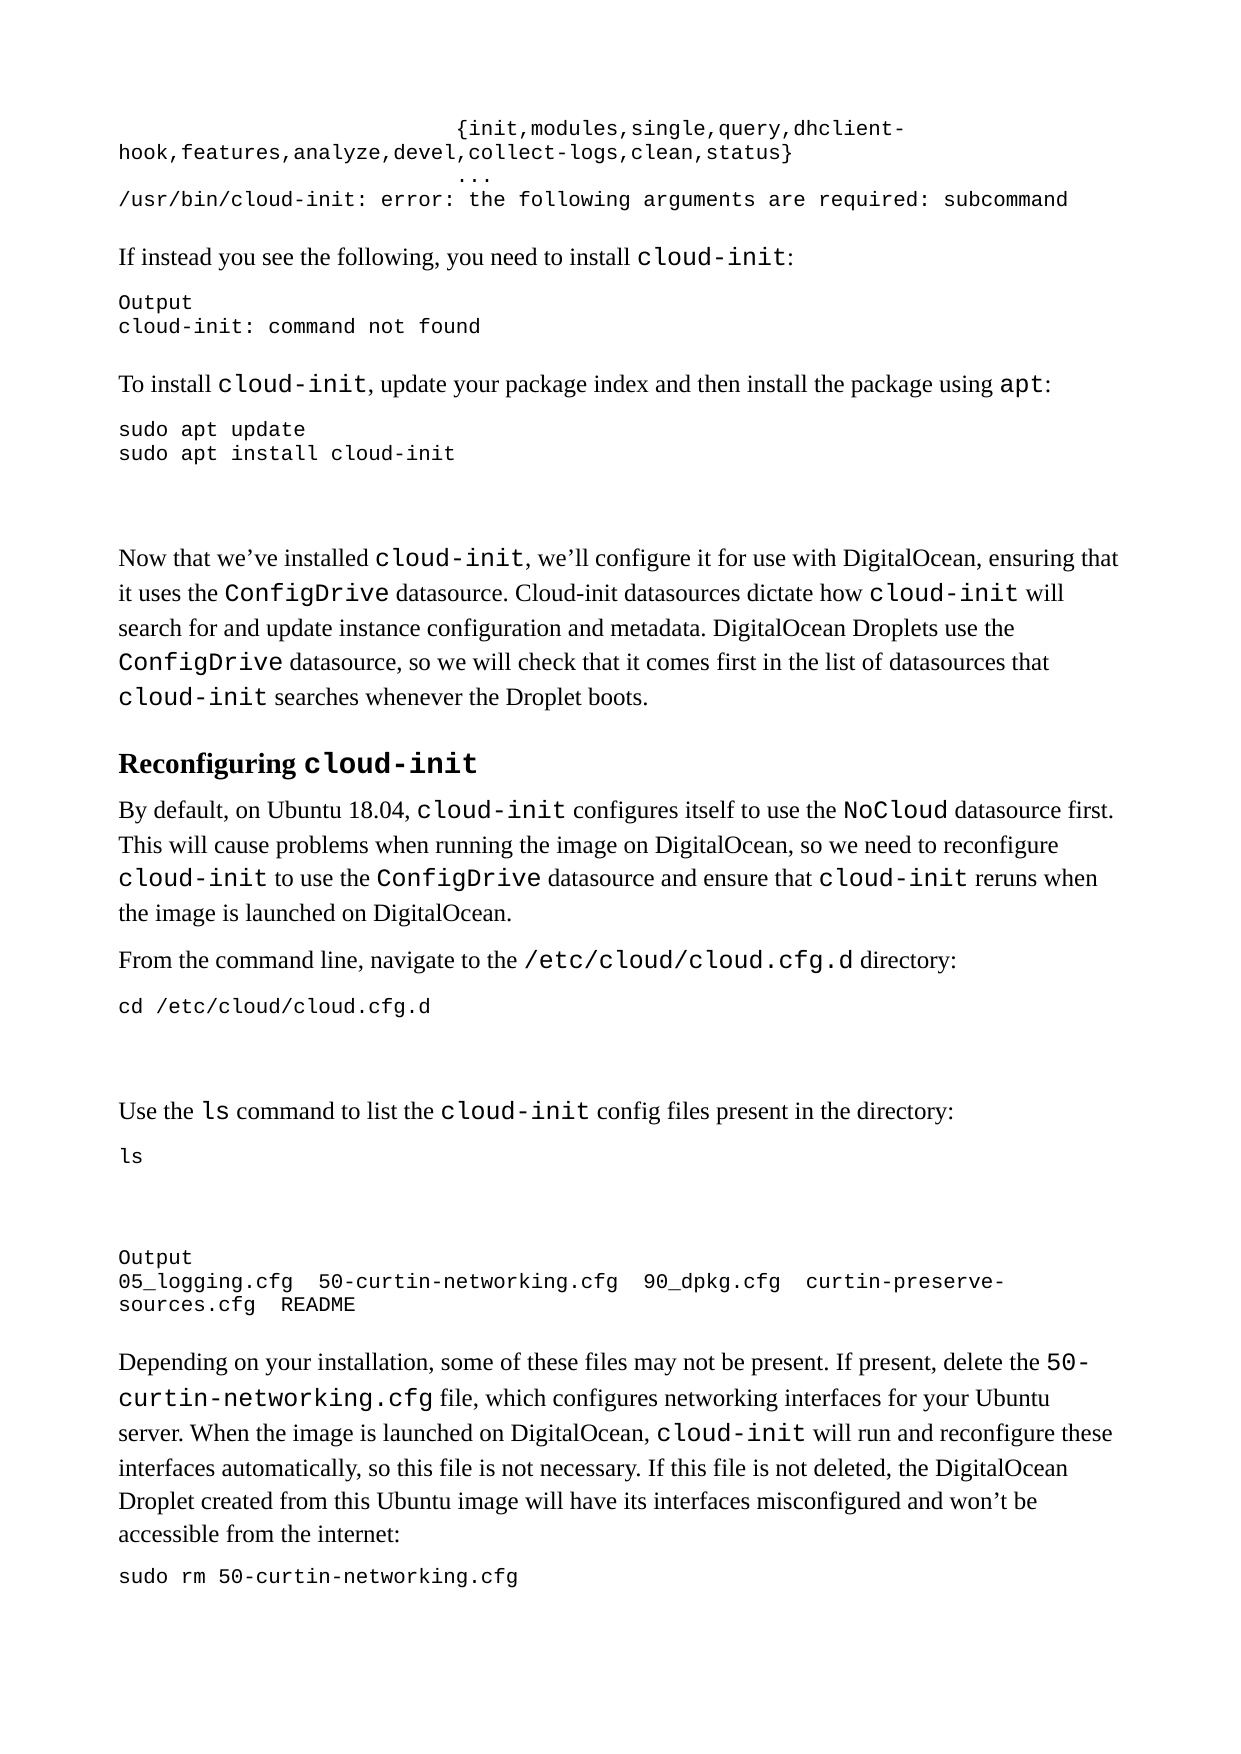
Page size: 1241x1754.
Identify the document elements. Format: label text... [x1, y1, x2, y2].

text cloud-init: command not found [118, 316, 1122, 339]
text If instead you see the following, you need to install cloud-init: [118, 242, 1122, 273]
text Now that we’ve installed cloud-init, we’ll configure it for use with DigitalOcean, ensuring that it uses the ConfigDrive datasource. Cloud-init datasources dictate how cloud-init will search for and update instance configuration and metadata. DigitalOcean Droplets use the ConfigDrive datasource, so we will check that it comes first in the list of datasources that cloud-init searches whenever the Droplet boots. [118, 543, 1122, 712]
text sudo apt update [118, 419, 1122, 443]
text Use the ls command to list the cloud-init config files present in the directory: [118, 1096, 1122, 1127]
subtitle Reconfiguring cloud-init [118, 746, 1122, 782]
text ls [118, 1146, 1122, 1170]
text sudo apt install cloud-init [118, 443, 1122, 466]
text From the command line, navigate to the /etc/cloud/cloud.cfg.d directory: [118, 946, 1122, 976]
text 05_logging.cfg 50-curtin-networking.cfg 90_dpkg.cfg curtin-preserve-sources.cfg README [118, 1271, 1122, 1318]
text Output [118, 292, 1122, 316]
text /usr/bin/cloud-init: error: the following arguments are required: subcommand [118, 189, 1122, 213]
text Depending on your installation, some of these files may not be present. If present, delete the 50-curtin-networking.cfg file, which configures networking interfaces for your Ubuntu server. When the image is launched on DigitalOcean, cloud-init will run and reconfigure these interfaces automatically, so this file is not necessary. If this file is not deleted, the DigitalOcean Droplet created from this Ubuntu image will have its interfaces misconfigured and won’t be accessible from the internet: [118, 1347, 1122, 1548]
text cd /etc/cloud/cloud.cfg.d [118, 996, 1122, 1019]
text Output [118, 1247, 1122, 1271]
text ... [118, 165, 1122, 189]
text To install cloud-init, update your package index and then install the package using apt: [118, 369, 1122, 400]
text By default, on Ubuntu 18.04, cloud-init configures itself to use the NoCloud datasource first. This will cause problems when running the image on DigitalOcean, so we need to reconfigure cloud-init to use the ConfigDrive datasource and ensure that cloud-init reruns when the image is launched on DigitalOcean. [118, 795, 1122, 927]
text {init,modules,single,query,dhclient-hook,features,analyze,devel,collect-logs,clean,status} [118, 118, 1122, 165]
text sudo rm 50-curtin-networking.cfg [118, 1566, 1122, 1590]
